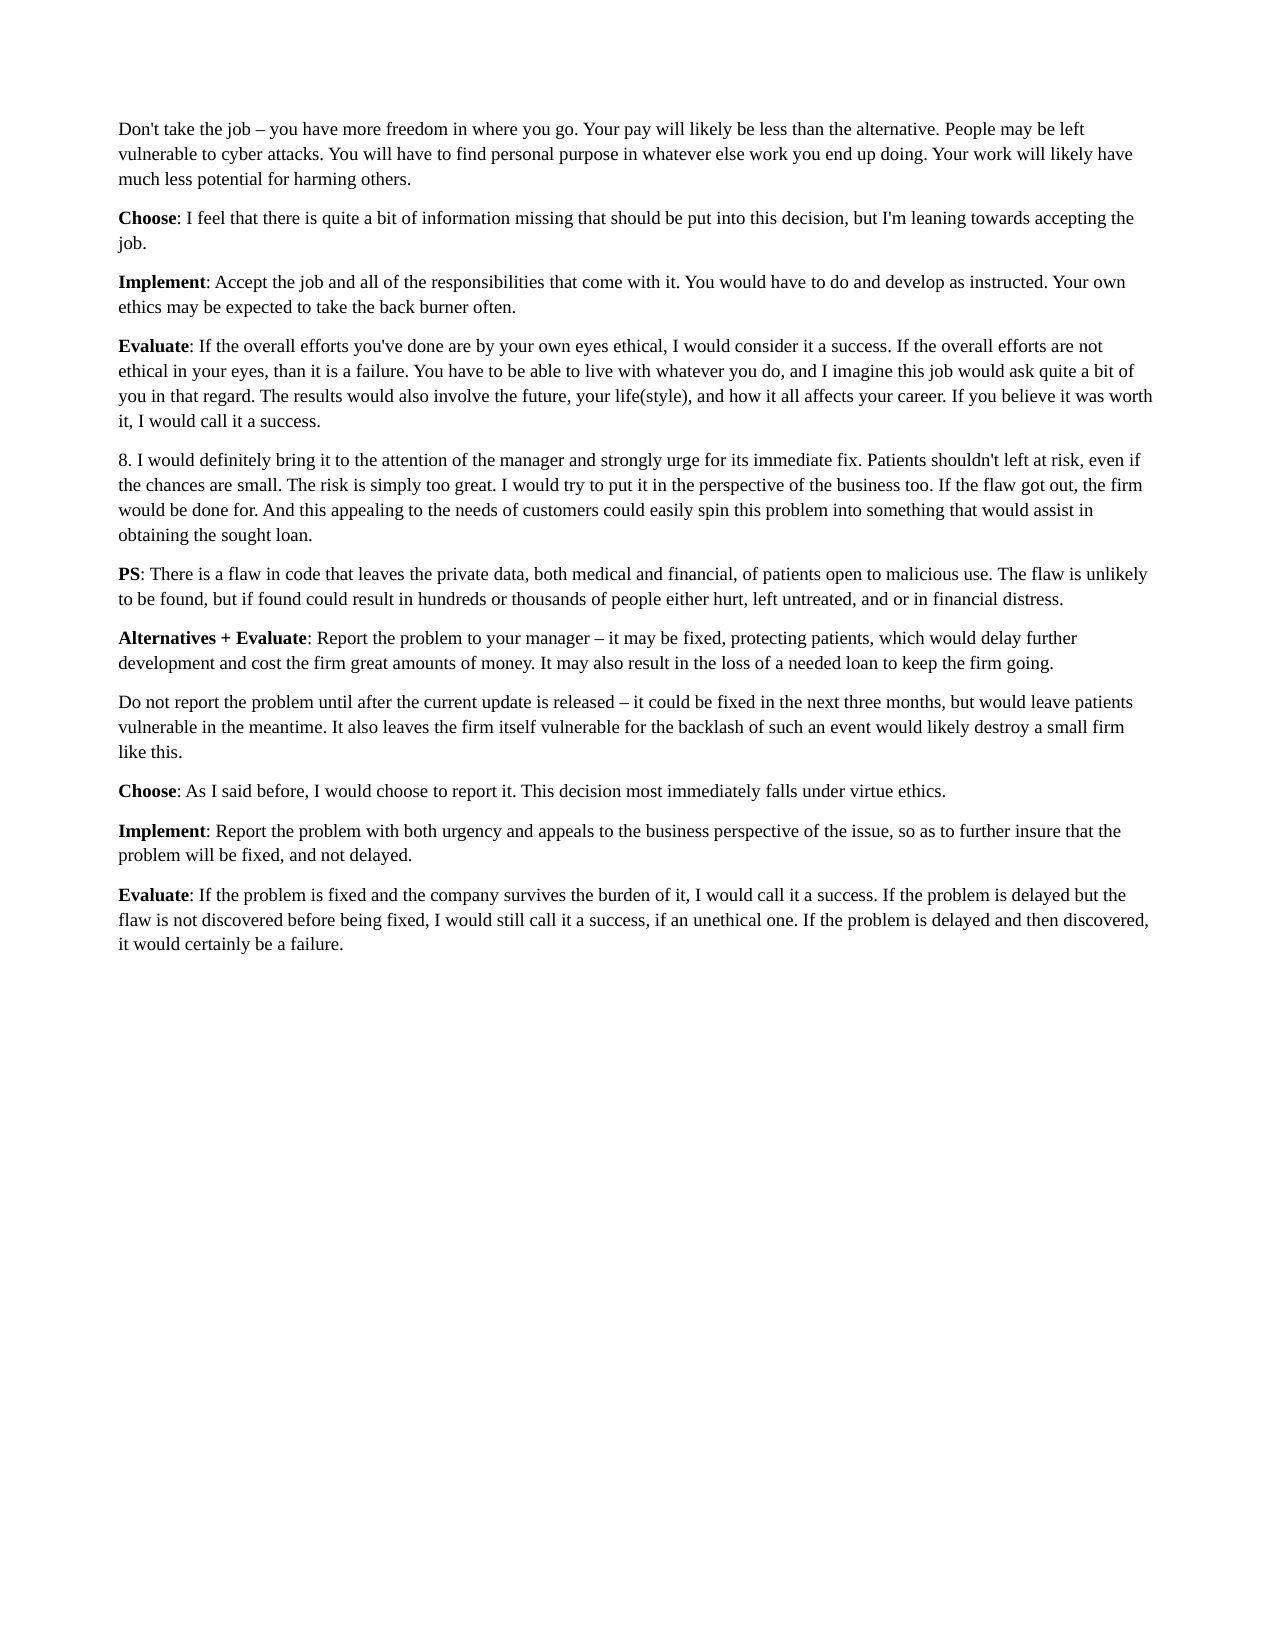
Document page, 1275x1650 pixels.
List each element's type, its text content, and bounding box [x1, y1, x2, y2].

text Implement: Report the problem with both urgency and appeals to the business perspective of the issue, so as to further insure that the problem will be fixed, and not delayed. [118, 819, 1157, 866]
text Evaluate: If the overall efforts you've done are by your own eyes ethical, I would consider it a success. If the overall efforts are not ethical in your eyes, than it is a failure. You have to be able to live with whatever you do, and I imagine this job would ask quite a bit of you in that regard. The results would also involve the future, your life(style), and how it all affects your career. If you believe it was worth it, I would call it a success. [118, 335, 1157, 431]
text PS: There is a flaw in code that leaves the private data, both medical and financial, of patients open to malicious use. The flaw is unlikely to be found, but if found could result in hundreds or thousands of people either hurt, left untreated, and or in financial distress. [118, 563, 1157, 609]
text Alternatives + Evaluate: Report the problem to your manager – it may be fixed, protecting patients, which would delay further development and cost the firm great amounts of money. It may also result in the loss of a needed loan to keep the firm going. [118, 627, 1157, 673]
text Do not report the problem until after the current update is released – it could be fixed in the next three months, but would leave patients vulnerable in the meantime. It also leaves the firm itself vulnerable for the backlash of such an event would likely destroy a small firm like this. [118, 691, 1157, 762]
text Evaluate: If the problem is fixed and the company survives the burden of it, I would call it a success. If the problem is delayed but the flaw is not discovered before being fixed, I would still call it a success, if an unethical one. If the problem is delayed and then discovered, it would certainly be a failure. [118, 884, 1157, 955]
text Don't take the job – you have more freedom in where you go. Your pay will likely be less than the alternative. People may be left vulnerable to cyber attacks. You will have to find personal purpose in whatever else work you end up doing. Your work will likely have much less potential for harming others. [118, 118, 1157, 189]
text Choose: I feel that there is quite a bit of information missing that should be put into this decision, but I'm leaning towards accepting the job. [118, 207, 1157, 253]
text Implement: Accept the job and all of the responsibilities that come with it. You would have to do and develop as instructed. Your own ethics may be expected to take the back burner often. [118, 271, 1157, 318]
text Choose: As I said before, I would choose to report it. This decision most immediately falls under virtue ethics. [118, 780, 1157, 802]
text 8. I would definitely bring it to the attention of the manager and strongly urge for its immediate fix. Patients shouldn't left at risk, even if the chances are small. The risk is simply too great. I would try to put it in the perspective of the business too. If the flaw got out, the firm would be done for. And this appealing to the needs of customers could easily spin this problem into something that would assist in obtaining the sought loan. [118, 449, 1157, 545]
